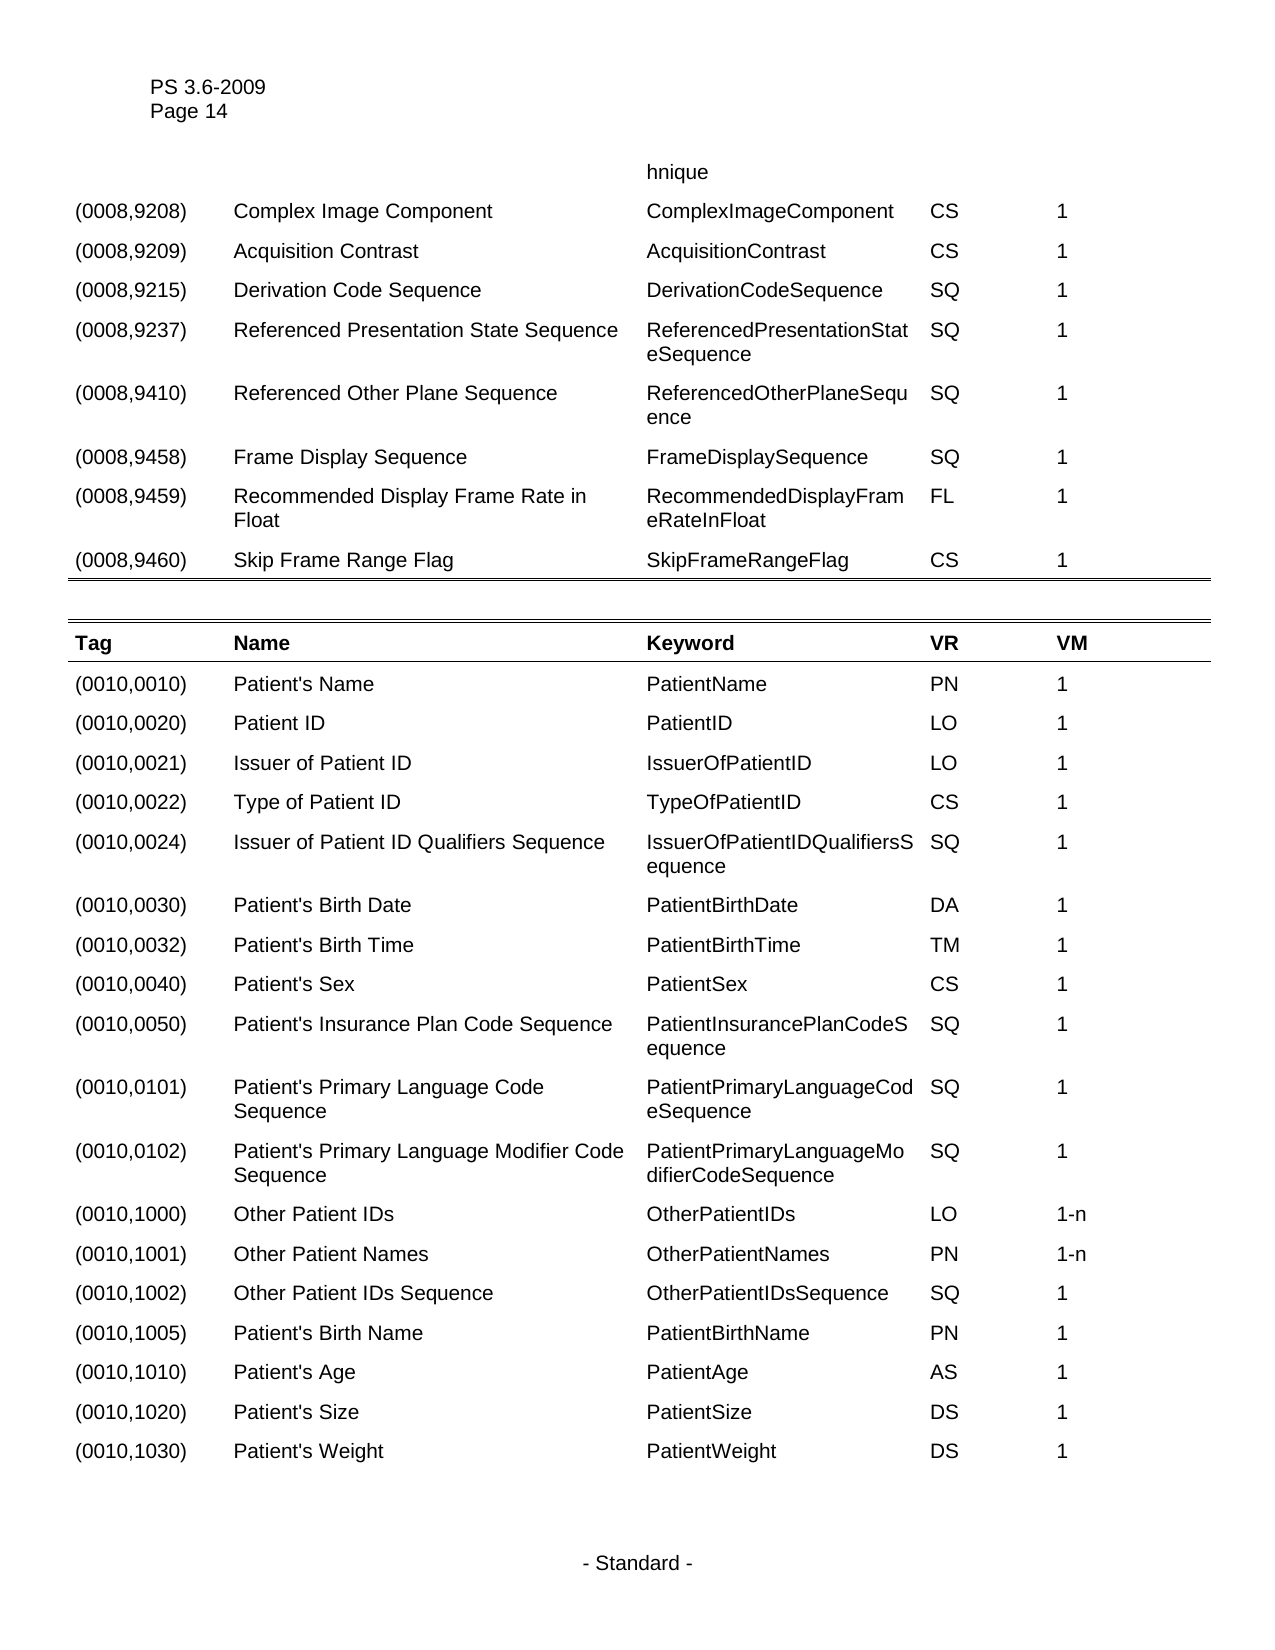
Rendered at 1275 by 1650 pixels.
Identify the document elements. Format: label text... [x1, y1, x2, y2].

table_cell [1116, 269, 1211, 308]
table_cell Other Patient IDs Sequence [226, 1272, 639, 1311]
table_cell ReferencedOtherPlaneSequence [639, 371, 923, 435]
table_cell (0010,0050) [68, 1002, 226, 1066]
table_cell VR [923, 623, 1049, 661]
table_cell IssuerOfPatientIDQualifiersSequence [639, 820, 923, 883]
table_cell PatientWeight [639, 1430, 923, 1469]
table_cell DerivationCodeSequence [639, 269, 923, 308]
table_cell (0010,1005) [68, 1311, 226, 1351]
table_cell Patient's Birth Name [226, 1311, 639, 1351]
table_cell [1116, 963, 1211, 1002]
table_cell [1116, 371, 1211, 435]
table_cell ComplexImageComponent [639, 190, 923, 229]
table_cell (0010,0020) [68, 702, 226, 741]
table_cell [1116, 884, 1211, 923]
table_cell [68, 581, 226, 619]
table_cell 1 [1049, 1129, 1116, 1193]
table_cell 1 [1049, 1002, 1116, 1066]
table_cell (0008,9215) [68, 269, 226, 308]
table_cell 1 [1049, 1430, 1116, 1469]
table_cell PatientID [639, 702, 923, 741]
table_cell 1 [1049, 1066, 1116, 1129]
table_cell (0008,9460) [68, 538, 226, 577]
table_cell PN [923, 1232, 1049, 1272]
table_cell 1 [1049, 781, 1116, 820]
table_cell 1 [1049, 1272, 1116, 1311]
table_cell [1116, 702, 1211, 741]
table_cell RecommendedDisplayFrameRateInFloat [639, 475, 923, 538]
table_cell FrameDisplaySequence [639, 435, 923, 474]
table_cell OtherPatientNames [639, 1232, 923, 1272]
table_cell Patient's Birth Time [226, 923, 639, 962]
table_cell [1049, 150, 1116, 189]
table_cell DS [923, 1430, 1049, 1469]
table_cell PatientBirthName [639, 1311, 923, 1351]
table_cell CS [923, 229, 1049, 268]
table_cell (0008,9410) [68, 371, 226, 435]
table_cell 1-n [1049, 1193, 1116, 1232]
table_cell [1116, 1002, 1211, 1066]
table_cell 1 [1049, 435, 1116, 474]
table_cell [68, 150, 226, 189]
table_cell [1116, 308, 1211, 371]
table_cell PatientSize [639, 1390, 923, 1429]
table_cell SQ [923, 1272, 1049, 1311]
table_cell [1116, 1066, 1211, 1129]
table_cell (0010,0102) [68, 1129, 226, 1193]
table_cell [1116, 1193, 1211, 1232]
table_cell Recommended Display Frame Rate in Float [226, 475, 639, 538]
table_cell [1116, 435, 1211, 474]
table_cell VM [1049, 623, 1116, 661]
table_cell (0010,0024) [68, 820, 226, 883]
table_cell [1116, 623, 1211, 661]
table_cell 1 [1049, 190, 1116, 229]
table_cell 1 [1049, 702, 1116, 741]
table_cell 1 [1049, 1351, 1116, 1390]
table_cell 1 [1049, 308, 1116, 371]
table_cell [923, 150, 1049, 189]
table_cell [1116, 1351, 1211, 1390]
table_cell Skip Frame Range Flag [226, 538, 639, 577]
table_cell Patient's Age [226, 1351, 639, 1390]
table_cell (0010,0030) [68, 884, 226, 923]
table_cell 1 [1049, 371, 1116, 435]
table_cell [1116, 1272, 1211, 1311]
table_cell Other Patient IDs [226, 1193, 639, 1232]
table_cell IssuerOfPatientID [639, 741, 923, 781]
table_cell hnique [639, 150, 923, 189]
table_cell AcquisitionContrast [639, 229, 923, 268]
table_cell LO [923, 1193, 1049, 1232]
table_cell AS [923, 1351, 1049, 1390]
table_cell 1 [1049, 229, 1116, 268]
table_cell [1116, 820, 1211, 883]
table_cell (0010,0021) [68, 741, 226, 781]
table_cell 1 [1049, 475, 1116, 538]
table_cell [226, 581, 639, 619]
table_cell 1-n [1049, 1232, 1116, 1272]
table_cell SQ [923, 1002, 1049, 1066]
table_cell PN [923, 1311, 1049, 1351]
table_cell PatientBirthDate [639, 884, 923, 923]
table_cell DA [923, 884, 1049, 923]
table_cell (0010,1001) [68, 1232, 226, 1272]
table_cell PN [923, 662, 1049, 702]
table_cell 1 [1049, 269, 1116, 308]
table_cell Tag [68, 623, 226, 661]
table_cell Patient's Primary Language Code Sequence [226, 1066, 639, 1129]
table_cell (0010,0032) [68, 923, 226, 962]
table_cell CS [923, 190, 1049, 229]
table_cell 1 [1049, 662, 1116, 702]
table_cell [1049, 581, 1116, 619]
table_cell [1116, 1232, 1211, 1272]
table_cell Patient's Name [226, 662, 639, 702]
table_cell 1 [1049, 1390, 1116, 1429]
table_cell PatientSex [639, 963, 923, 1002]
table_cell Patient's Size [226, 1390, 639, 1429]
table_cell Patient's Insurance Plan Code Sequence [226, 1002, 639, 1066]
table_cell 1 [1049, 923, 1116, 962]
table_cell [1116, 229, 1211, 268]
table_cell [1116, 150, 1211, 189]
table_cell Frame Display Sequence [226, 435, 639, 474]
table_cell Patient's Sex [226, 963, 639, 1002]
table_cell Patient's Weight [226, 1430, 639, 1469]
table_cell (0008,9209) [68, 229, 226, 268]
table_cell Keyword [639, 623, 923, 661]
table_cell Name [226, 623, 639, 661]
table_cell TypeOfPatientID [639, 781, 923, 820]
table_cell ReferencedPresentationStateSequence [639, 308, 923, 371]
table_cell [1116, 781, 1211, 820]
table_cell (0010,1020) [68, 1390, 226, 1429]
table_cell SkipFrameRangeFlag [639, 538, 923, 577]
table_cell DS [923, 1390, 1049, 1429]
table_cell [1116, 581, 1211, 619]
table_cell [1116, 190, 1211, 229]
table_cell (0008,9237) [68, 308, 226, 371]
table_cell Other Patient Names [226, 1232, 639, 1272]
table_cell CS [923, 963, 1049, 1002]
table_cell OtherPatientIDsSequence [639, 1272, 923, 1311]
table_cell PatientInsurancePlanCodeSequence [639, 1002, 923, 1066]
table_cell (0010,1002) [68, 1272, 226, 1311]
table_cell [226, 150, 639, 189]
table_cell [1116, 741, 1211, 781]
table_cell 1 [1049, 963, 1116, 1002]
table_cell PatientAge [639, 1351, 923, 1390]
table_cell Patient ID [226, 702, 639, 741]
table_cell PatientBirthTime [639, 923, 923, 962]
table_cell Patient's Birth Date [226, 884, 639, 923]
table_cell OtherPatientIDs [639, 1193, 923, 1232]
table_cell LO [923, 702, 1049, 741]
table_cell FL [923, 475, 1049, 538]
table_cell [923, 581, 1049, 619]
table_cell Complex Image Component [226, 190, 639, 229]
table_cell 1 [1049, 820, 1116, 883]
table_cell [1116, 475, 1211, 538]
table_cell Acquisition Contrast [226, 229, 639, 268]
table_cell LO [923, 741, 1049, 781]
table_cell Issuer of Patient ID Qualifiers Sequence [226, 820, 639, 883]
table_cell Referenced Other Plane Sequence [226, 371, 639, 435]
table_cell (0008,9208) [68, 190, 226, 229]
table_cell SQ [923, 269, 1049, 308]
table_cell 1 [1049, 741, 1116, 781]
table_cell (0010,0040) [68, 963, 226, 1002]
table_cell CS [923, 538, 1049, 577]
table_cell SQ [923, 820, 1049, 883]
table_cell [1116, 1390, 1211, 1429]
table_cell [1116, 1311, 1211, 1351]
table_cell Patient's Primary Language Modifier Code Sequence [226, 1129, 639, 1193]
table_cell (0010,0101) [68, 1066, 226, 1129]
table_cell TM [923, 923, 1049, 962]
table_cell (0008,9458) [68, 435, 226, 474]
table_cell 1 [1049, 538, 1116, 577]
table_cell [1116, 923, 1211, 962]
table_cell PatientPrimaryLanguageModifierCodeSequence [639, 1129, 923, 1193]
table_cell [639, 581, 923, 619]
table_cell SQ [923, 1129, 1049, 1193]
table_cell (0010,0022) [68, 781, 226, 820]
table_cell Referenced Presentation State Sequence [226, 308, 639, 371]
table_cell 1 [1049, 1311, 1116, 1351]
table_cell CS [923, 781, 1049, 820]
table_cell SQ [923, 1066, 1049, 1129]
table_cell (0008,9459) [68, 475, 226, 538]
table_cell Type of Patient ID [226, 781, 639, 820]
table_cell [1116, 1129, 1211, 1193]
table_cell Issuer of Patient ID [226, 741, 639, 781]
table_cell [1116, 662, 1211, 702]
table_cell (0010,0010) [68, 662, 226, 702]
table_cell PatientName [639, 662, 923, 702]
table_cell [1116, 1430, 1211, 1469]
table_cell (0010,1000) [68, 1193, 226, 1232]
table_cell PatientPrimaryLanguageCodeSequence [639, 1066, 923, 1129]
table_cell Derivation Code Sequence [226, 269, 639, 308]
table_cell SQ [923, 435, 1049, 474]
table_cell (0010,1010) [68, 1351, 226, 1390]
table_cell SQ [923, 371, 1049, 435]
table_cell 1 [1049, 884, 1116, 923]
table_cell [1116, 538, 1211, 577]
table_cell SQ [923, 308, 1049, 371]
table_cell (0010,1030) [68, 1430, 226, 1469]
